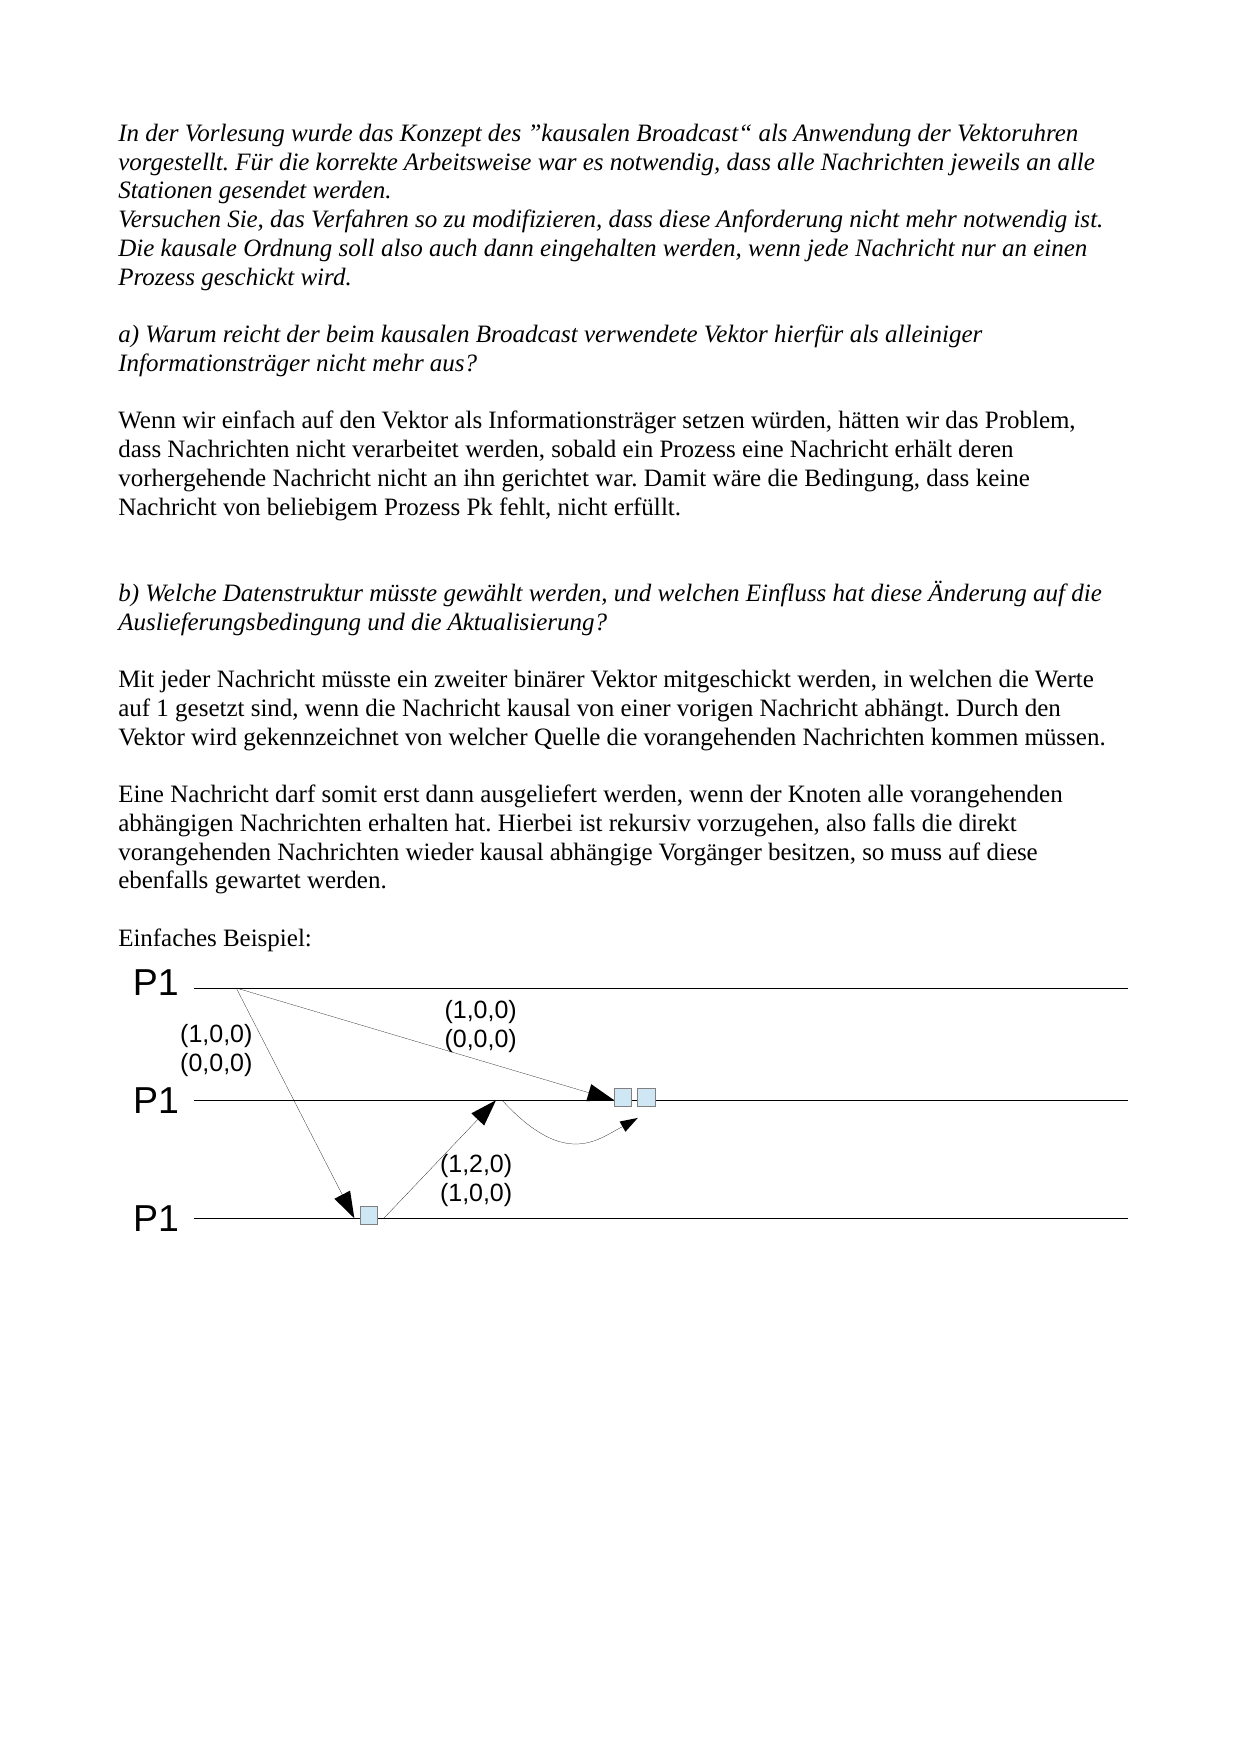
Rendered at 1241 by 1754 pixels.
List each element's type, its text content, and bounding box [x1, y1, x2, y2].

text a) Warum reicht der beim kausalen Broadcast verwendete Vektor hierfür als alleiniger Informationsträger nicht mehr aus? [118, 319, 1122, 377]
text Mit jeder Nachricht müsste ein zweiter binärer Vektor mitgeschickt werden, in welchen die Werte auf 1 gesetzt sind, wenn die Nachricht kausal von einer vorigen Nachricht abhängt. Durch den Vektor wird gekennzeichnet von welcher Quelle die vorangehenden Nachrichten kommen müssen. [118, 664, 1122, 751]
text Eine Nachricht darf somit erst dann ausgeliefert werden, wenn der Knoten alle vorangehenden abhängigen Nachrichten erhalten hat. Hierbei ist rekursiv vorzugehen, also falls die direkt vorangehenden Nachrichten wieder kausal abhängige Vorgänger besitzen, so muss auf diese ebenfalls gewartet werden. [118, 779, 1122, 894]
text b) Welche Datenstruktur müsste gewählt werden, und welchen Einfluss hat diese Änderung auf die Auslieferungsbedingung und die Aktualisierung? [118, 578, 1122, 636]
text Versuchen Sie, das Verfahren so zu modifizieren, dass diese Anforderung nicht mehr notwendig ist. Die kausale Ordnung soll also auch dann eingehalten werden, wenn jede Nachricht nur an einen Prozess geschickt wird. [118, 204, 1122, 291]
text Wenn wir einfach auf den Vektor als Informationsträger setzen würden, hätten wir das Problem, dass Nachrichten nicht verarbeitet werden, sobald ein Prozess eine Nachricht erhält deren vorhergehende Nachricht nicht an ihn gerichtet war. Damit wäre die Bedingung, dass keine Nachricht von beliebigem Prozess Pk fehlt, nicht erfüllt. [118, 406, 1122, 521]
text Einfaches Beispiel: [118, 923, 1122, 952]
text In der Vorlesung wurde das Konzept des ”kausalen Broadcast“ als Anwendung der Vektoruhren vorgestellt. Für die korrekte Arbeitsweise war es notwendig, dass alle Nachrichten jeweils an alle Stationen gesendet werden. [118, 118, 1122, 204]
